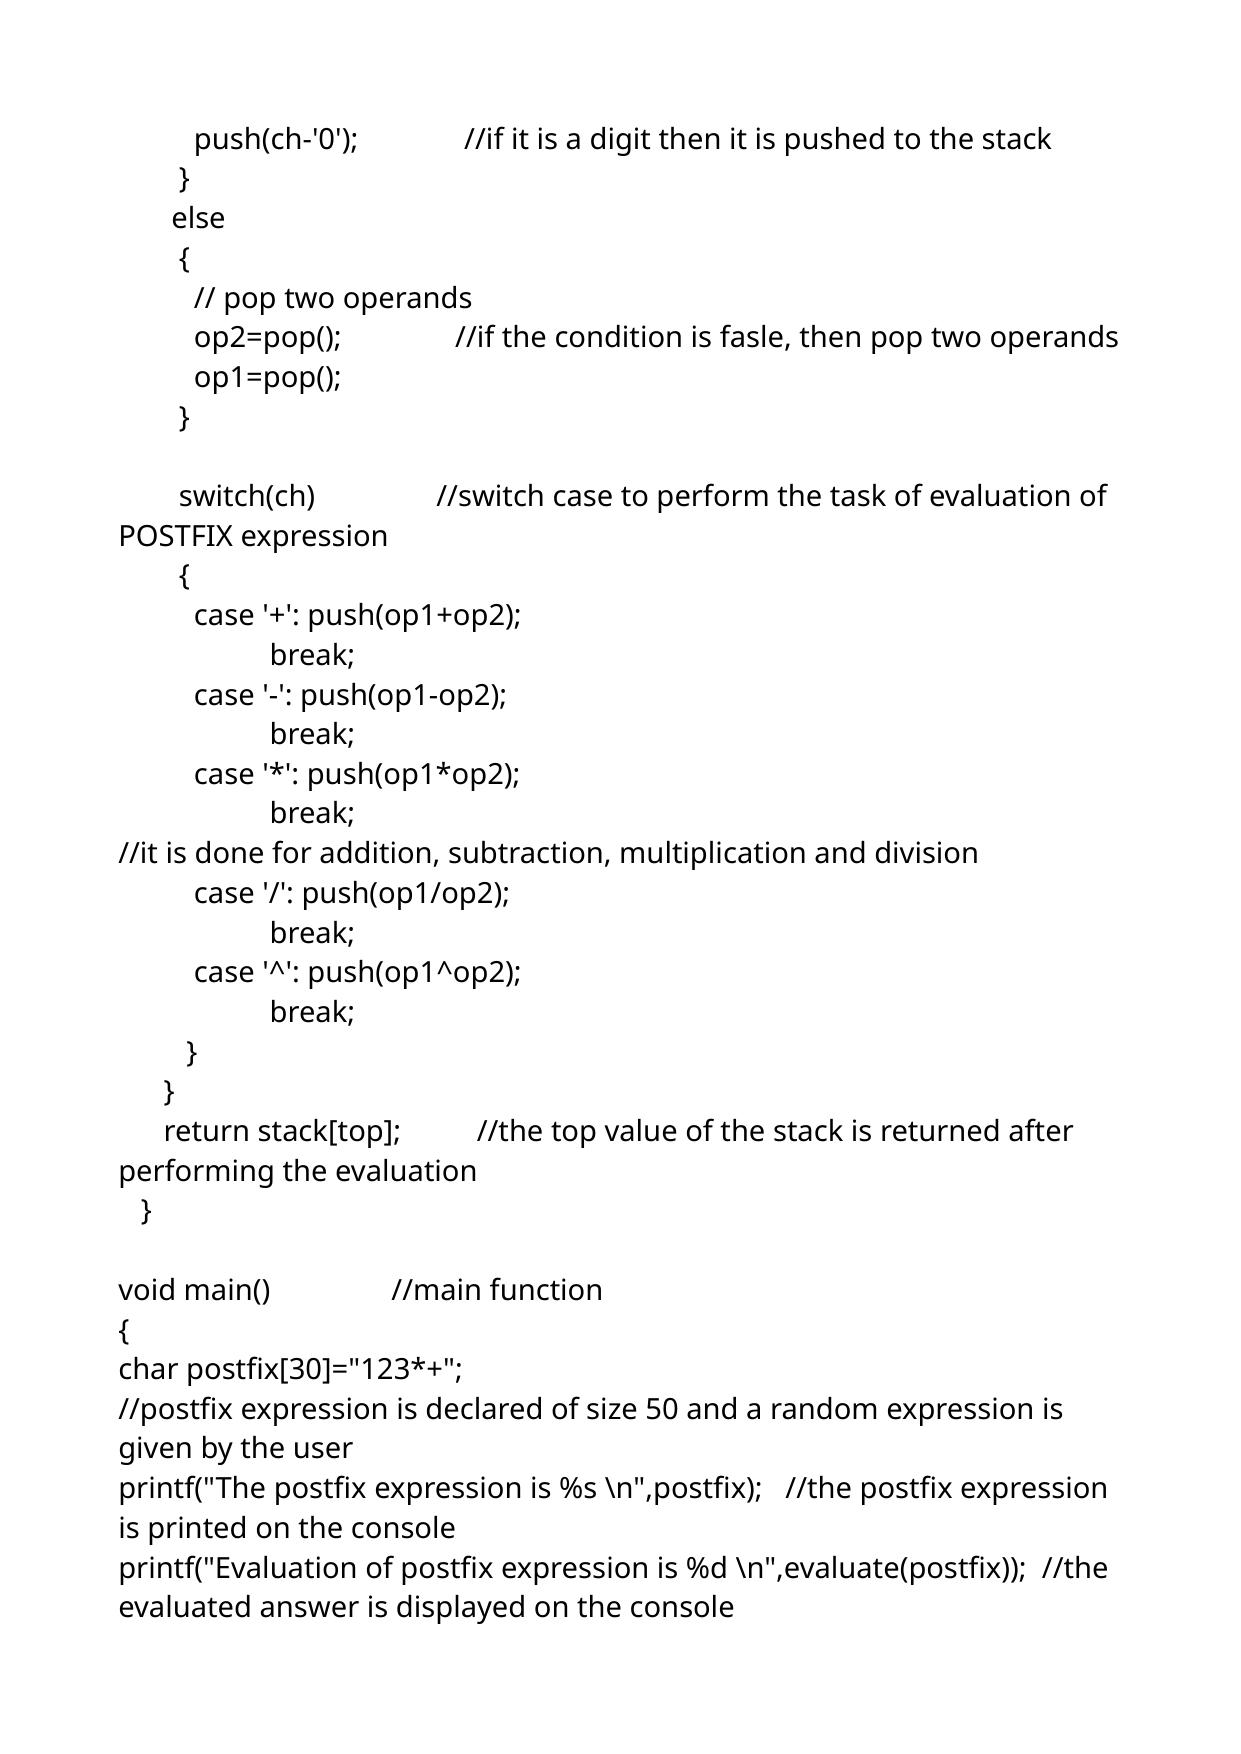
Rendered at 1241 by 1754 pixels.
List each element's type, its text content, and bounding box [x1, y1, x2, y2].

text else [118, 197, 1122, 237]
text case '*': push(op1*op2); [118, 753, 1122, 793]
text printf("Evaluation of postfix expression is %d \n",evaluate(postfix)); //the evaluated answer is displayed on the console [118, 1547, 1122, 1626]
text case '/': push(op1/op2); [118, 872, 1122, 912]
text case '^': push(op1^op2); [118, 952, 1122, 991]
text void main() //main function [118, 1269, 1122, 1309]
text case '+': push(op1+op2); [118, 594, 1122, 634]
text } [118, 158, 1122, 197]
text } [118, 1031, 1122, 1071]
text op1=pop(); [118, 356, 1122, 396]
text { [118, 555, 1122, 594]
text return stack[top]; //the top value of the stack is returned after performing the evaluation [118, 1110, 1122, 1190]
text } [118, 1071, 1122, 1110]
text break; [118, 634, 1122, 674]
text switch(ch) //switch case to perform the task of evaluation of POSTFIX expression [118, 475, 1122, 555]
text break; [118, 713, 1122, 753]
text printf("The postfix expression is %s \n",postfix); //the postfix expression is printed on the console [118, 1467, 1122, 1547]
text case '-': push(op1-op2); [118, 674, 1122, 713]
text break; [118, 793, 1122, 832]
text break; [118, 991, 1122, 1031]
text } [118, 396, 1122, 436]
text // pop two operands [118, 277, 1122, 317]
text push(ch-'0'); //if it is a digit then it is pushed to the stack [118, 118, 1122, 158]
text { [118, 1309, 1122, 1348]
text op2=pop(); //if the condition is fasle, then pop two operands [118, 317, 1122, 356]
text { [118, 237, 1122, 277]
text break; [118, 912, 1122, 952]
text //it is done for addition, subtraction, multiplication and division [118, 832, 1122, 872]
text } [118, 1190, 1122, 1229]
text char postfix[30]="123*+"; //postfix expression is declared of size 50 and a random expression is given by the user [118, 1348, 1122, 1467]
